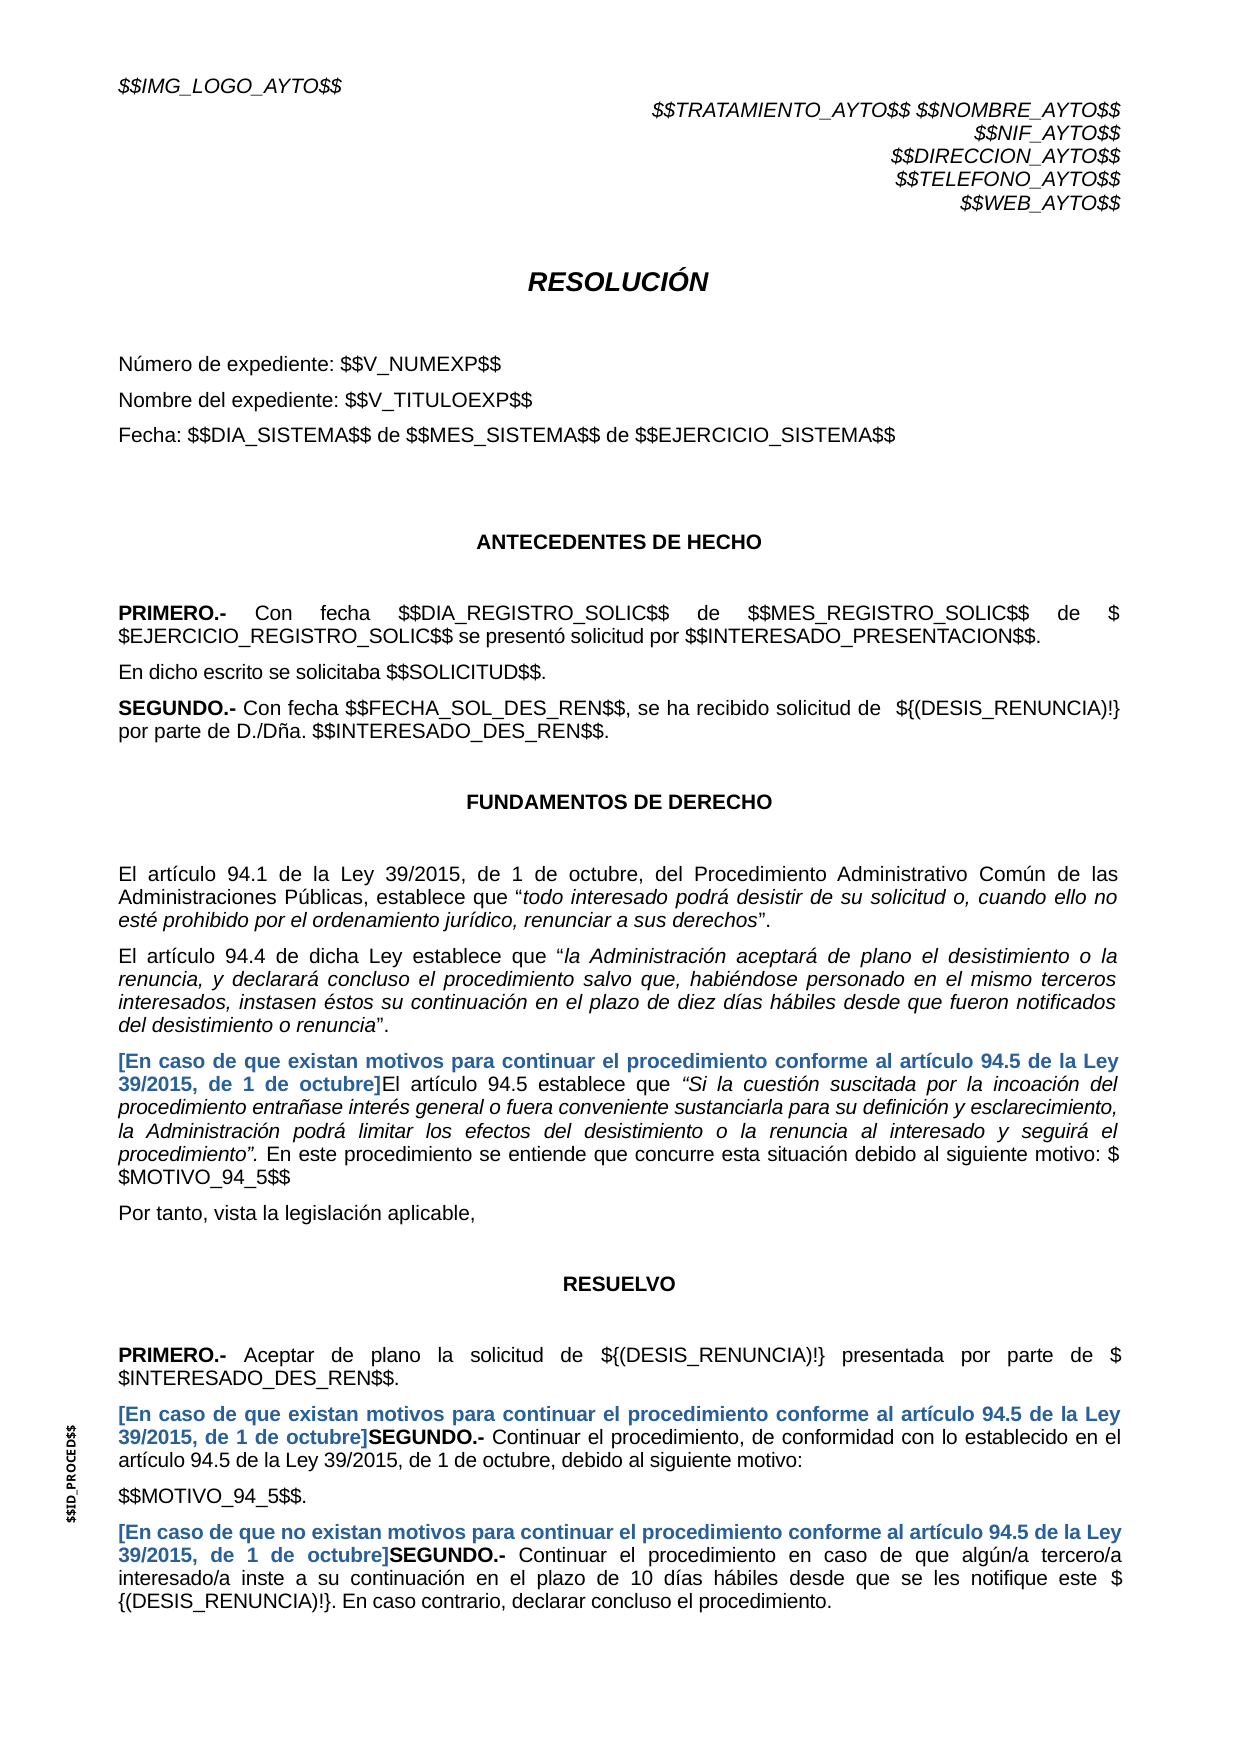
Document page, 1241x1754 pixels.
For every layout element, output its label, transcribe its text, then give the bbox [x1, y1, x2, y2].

text Nombre del expediente: $$V_TITULOEXP$$ [118, 388, 1122, 411]
text FUNDAMENTOS DE DERECHO [118, 791, 1120, 814]
text RESOLUCIÓN [118, 267, 1120, 297]
text Por tanto, vista la legislación aplicable, [118, 1201, 1120, 1224]
text [En caso de que existan motivos para continuar el procedimiento conforme al artículo 94.5 de la Ley 39/2015, de 1 de octubre]SEGUNDO.- Continuar el procedimiento, de conformidad con lo establecido en el artículo 94.5 de la Ley 39/2015, de 1 de octubre, debido al siguiente motivo: [118, 1403, 1122, 1472]
text PRIMERO.- Con fecha $$DIA_REGISTRO_SOLIC$$ de $$MES_REGISTRO_SOLIC$$ de $$EJERCICIO_REGISTRO_SOLIC$$ se presentó solicitud por $$INTERESADO_PRESENTACION$$. [118, 602, 1120, 648]
text [En caso de que existan motivos para continuar el procedimiento conforme al artículo 94.5 de la Ley 39/2015, de 1 de octubre]El artículo 94.5 establece que “Si la cuestión suscitada por la incoación del procedimiento entrañase interés general o fuera conveniente sustanciarla para su definición y esclarecimiento, la Administración podrá limitar los efectos del desistimiento o la renuncia al interesado y seguirá el procedimiento”. En este procedimiento se entiende que concurre esta situación debido al siguiente motivo: $$MOTIVO_94_5$$ [118, 1049, 1120, 1189]
text [En caso de que no existan motivos para continuar el procedimiento conforme al artículo 94.5 de la Ley 39/2015, de 1 de octubre]SEGUNDO.- Continuar el procedimiento en caso de que algún/a tercero/a interesado/a inste a su continuación en el plazo de 10 días hábiles desde que se les notifique este [#if DESIS_RENUNCIA_label??][#assign DESIS_RENUNCIA=DESIS_RENUNCIA_label][/#if]${(DESIS_RENUNCIA)!}. En caso contrario, declarar concluso el procedimiento. [118, 1520, 1122, 1613]
text Fecha: $$DIA_SISTEMA$$ de $$MES_SISTEMA$$ de $$EJERCICIO_SISTEMA$$ [118, 424, 1122, 447]
text El artículo 94.4 de dicha Ley establece que “la Administración aceptará de plano el desistimiento o la renuncia, y declarará concluso el procedimiento salvo que, habiéndose personado en el mismo terceros interesados, instasen éstos su continuación en el plazo de diez días hábiles desde que fueron notificados del desistimiento o renuncia”. [118, 944, 1120, 1037]
text SEGUNDO.- Con fecha $$FECHA_SOL_DES_REN$$, se ha recibido solicitud de [#if DESIS_RENUNCIA_label??][#assign DESIS_RENUNCIA=DESIS_RENUNCIA_label][/#if]${(DESIS_RENUNCIA)!} por parte de D./Dña. $$INTERESADO_DES_REN$$. [118, 696, 1120, 743]
text RESUELVO [118, 1272, 1120, 1296]
text $$MOTIVO_94_5$$. [118, 1485, 1122, 1508]
text PRIMERO.- Aceptar de plano la solicitud de [#if DESIS_RENUNCIA_label??][#assign DESIS_RENUNCIA=DESIS_RENUNCIA_label][/#if]${(DESIS_RENUNCIA)!} presentada por parte de $$INTERESADO_DES_REN$$. [118, 1344, 1122, 1390]
text En dicho escrito se solicitaba $$SOLICITUD$$. [118, 661, 1120, 684]
text El artículo 94.1 de la Ley 39/2015, de 1 de octubre, del Procedimiento Administrativo Común de las Administraciones Públicas, establece que “todo interesado podrá desistir de su solicitud o, cuando ello no esté prohibido por el ordenamiento jurídico, renunciar a sus derechos”. [118, 862, 1120, 932]
text ANTECEDENTES DE HECHO [118, 531, 1120, 554]
text Número de expediente: $$V_NUMEXP$$ [118, 352, 1122, 376]
